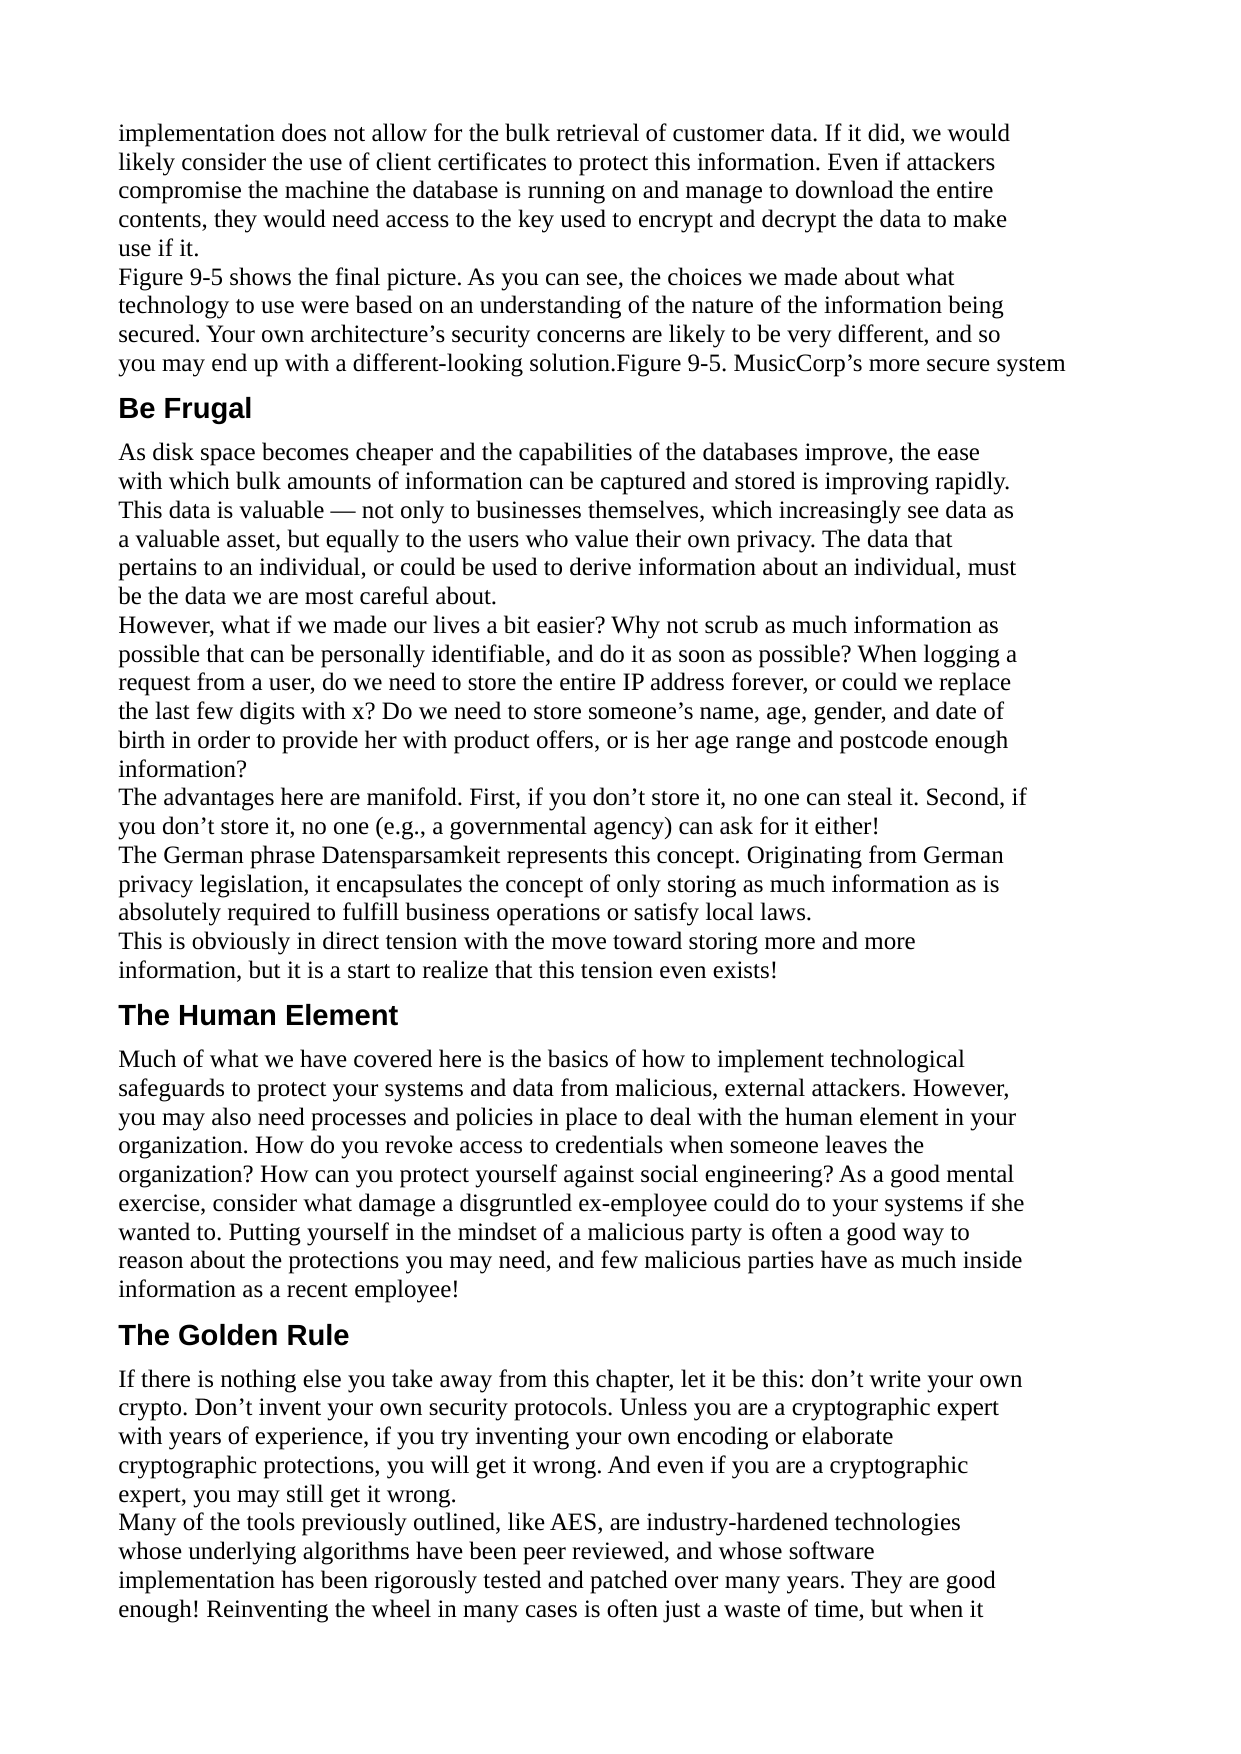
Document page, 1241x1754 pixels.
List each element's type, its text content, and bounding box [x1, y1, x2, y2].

text contents, they would need access to the key used to encrypt and decrypt the data to make [118, 204, 1122, 233]
text likely consider the use of client certificates to protect this information. Even if attackers [118, 147, 1122, 176]
subtitle The Golden Rule [118, 1318, 1122, 1351]
subtitle The Human Element [118, 998, 1122, 1032]
text be the data we are most careful about. [118, 581, 1122, 610]
text This is obviously in direct tension with the move toward storing more and more [118, 926, 1122, 955]
text possible that can be personally identifiable, and do it as soon as possible? When logging a [118, 639, 1122, 667]
text Much of what we have covered here is the basics of how to implement technological [118, 1044, 1122, 1073]
text exercise, consider what damage a disgruntled ex-employee could do to your systems if she [118, 1188, 1122, 1217]
text Many of the tools previously outlined, like AES, are industry-hardened technologies [118, 1507, 1122, 1536]
text you may end up with a different-looking solution.Figure 9-5. MusicCorp’s more secure system [118, 348, 1122, 377]
text This data is valuable — not only to businesses themselves, which increasingly see data as [118, 495, 1122, 524]
text reason about the protections you may need, and few malicious parties have as much inside [118, 1246, 1122, 1274]
text request from a user, do we need to store the entire IP address forever, or could we replace [118, 667, 1122, 696]
text As disk space becomes cheaper and the capabilities of the databases improve, the ease [118, 437, 1122, 466]
text safeguards to protect your systems and data from malicious, external attackers. However, [118, 1073, 1122, 1102]
text use if it. [118, 233, 1122, 262]
text with which bulk amounts of information can be captured and stored is improving rapidly. [118, 466, 1122, 495]
text implementation has been rigorously tested and patched over many years. They are good [118, 1565, 1122, 1594]
text However, what if we made our lives a bit easier? Why not scrub as much information as [118, 610, 1122, 639]
text cryptographic protections, you will get it wrong. And even if you are a cryptographic [118, 1450, 1122, 1479]
text you may also need processes and policies in place to deal with the human element in your [118, 1102, 1122, 1131]
text with years of experience, if you try inventing your own encoding or elaborate [118, 1421, 1122, 1450]
text implementation does not allow for the bulk retrieval of customer data. If it did, we would [118, 118, 1122, 147]
text wanted to. Putting yourself in the mindset of a malicious party is often a good way to [118, 1217, 1122, 1246]
text information? [118, 754, 1122, 782]
text a valuable asset, but equally to the users who value their own privacy. The data that [118, 524, 1122, 552]
text privacy legislation, it encapsulates the concept of only storing as much information as is [118, 869, 1122, 897]
text information, but it is a start to realize that this tension even exists! [118, 955, 1122, 984]
text the last few digits with x? Do we need to store someone’s name, age, gender, and date of [118, 696, 1122, 725]
text organization? How can you protect yourself against social engineering? As a good mental [118, 1159, 1122, 1188]
text secured. Your own architecture’s security concerns are likely to be very different, and so [118, 319, 1122, 348]
text The advantages here are manifold. First, if you don’t store it, no one can steal it. Second, if [118, 782, 1122, 811]
text you don’t store it, no one (e.g., a governmental agency) can ask for it either! [118, 811, 1122, 840]
text pertains to an individual, or could be used to derive information about an individual, must [118, 552, 1122, 581]
text expert, you may still get it wrong. [118, 1479, 1122, 1507]
text organization. How do you revoke access to credentials when someone leaves the [118, 1131, 1122, 1159]
text enough! Reinventing the wheel in many cases is often just a waste of time, but when it [118, 1594, 1122, 1622]
text whose underlying algorithms have been peer reviewed, and whose software [118, 1536, 1122, 1565]
text The German phrase Datensparsamkeit represents this concept. Originating from German [118, 840, 1122, 869]
text Figure 9-5 shows the final picture. As you can see, the choices we made about what [118, 262, 1122, 291]
text absolutely required to fulfill business operations or satisfy local laws. [118, 897, 1122, 926]
text technology to use were based on an understanding of the nature of the information being [118, 291, 1122, 319]
subtitle Be Frugal [118, 391, 1122, 425]
text information as a recent employee! [118, 1274, 1122, 1303]
text compromise the machine the database is running on and manage to download the entire [118, 176, 1122, 204]
text If there is nothing else you take away from this chapter, let it be this: don’t write your own [118, 1364, 1122, 1392]
text birth in order to provide her with product offers, or is her age range and postcode enough [118, 725, 1122, 754]
text crypto. Don’t invent your own security protocols. Unless you are a cryptographic expert [118, 1392, 1122, 1421]
